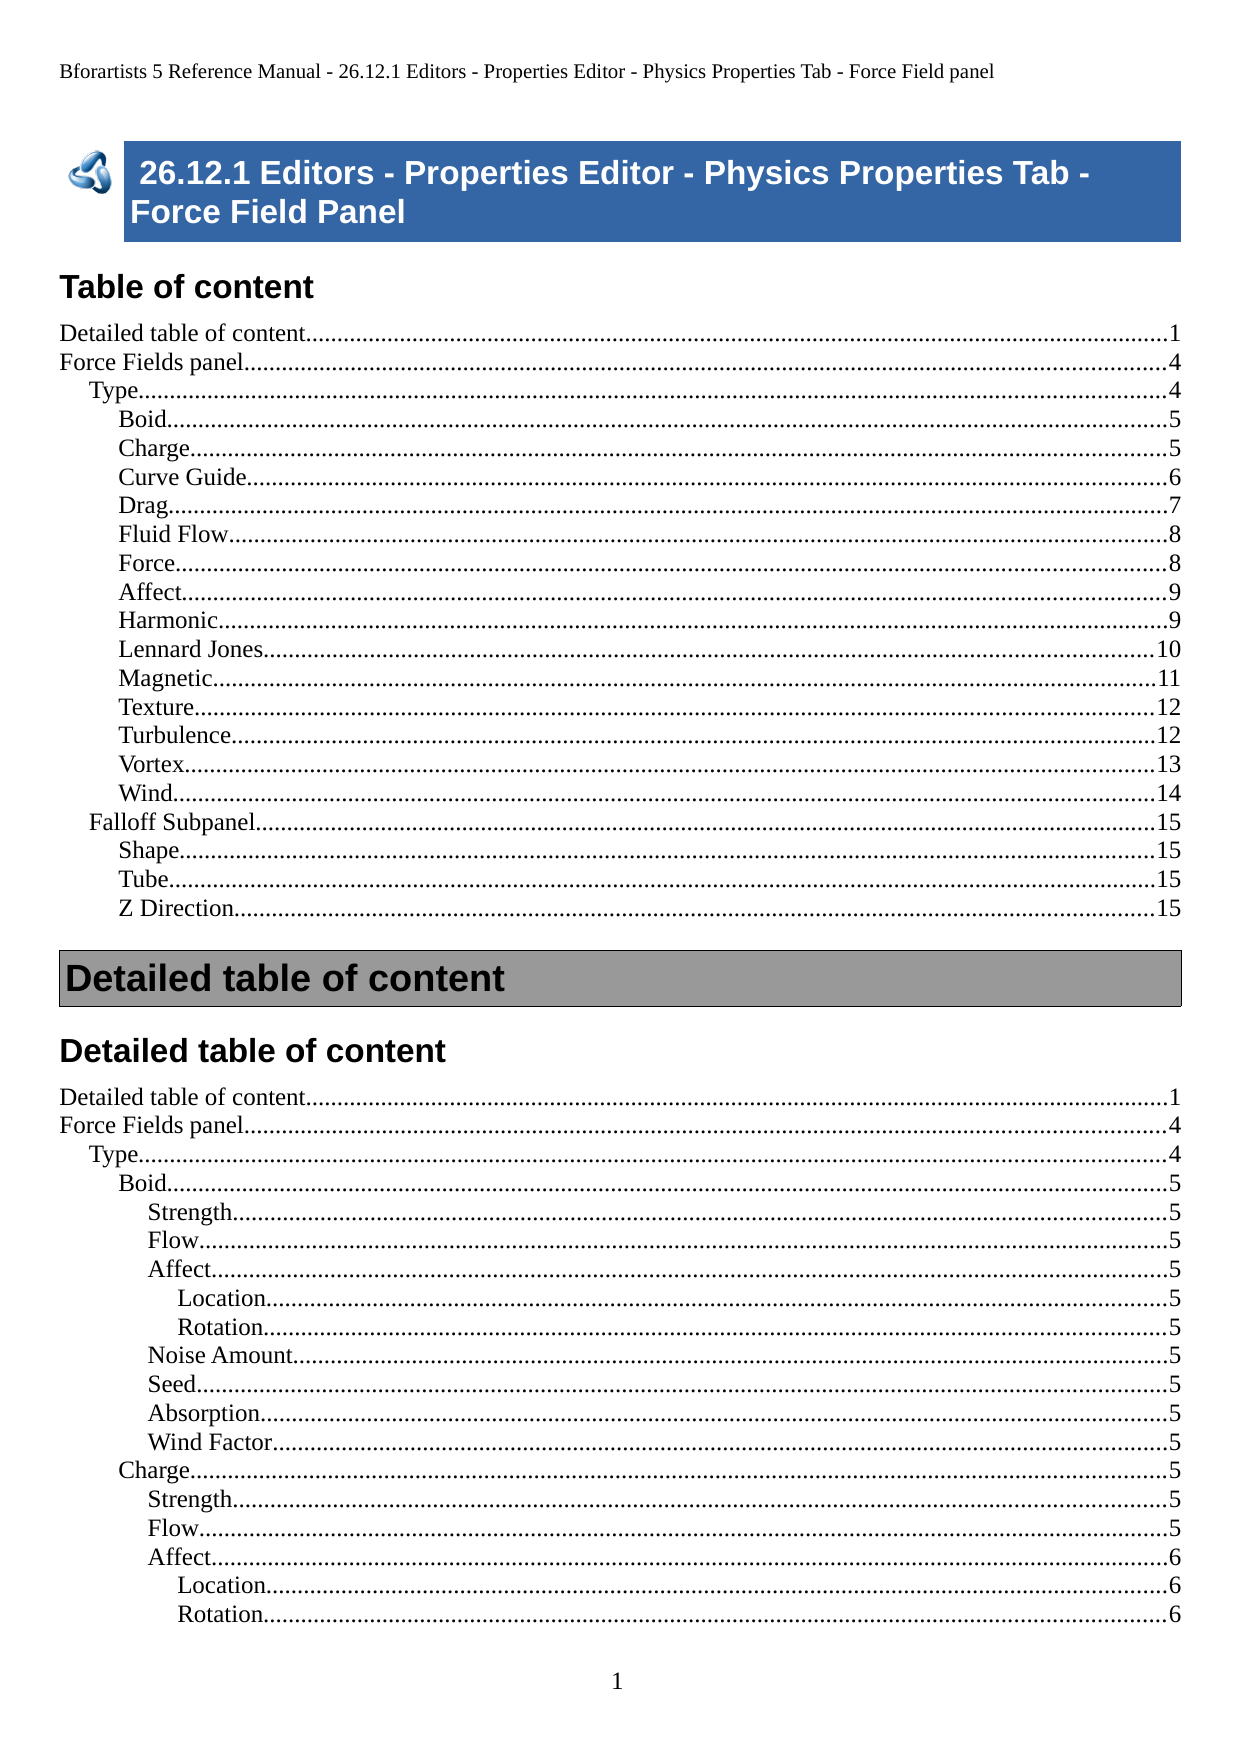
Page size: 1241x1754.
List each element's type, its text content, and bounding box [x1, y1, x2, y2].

subtitle Detailed table of content [59, 1031, 1181, 1069]
text Noise Amount 5 [147, 1340, 1181, 1369]
table_header 26.12.1 Editors - Properties Editor - Physics Properties Tab - Force Field Panel [124, 141, 1181, 242]
picture [65, 147, 114, 197]
text Shape 15 [118, 835, 1181, 864]
text Affect 9 [118, 577, 1181, 605]
text Fluid Flow 8 [118, 519, 1181, 548]
text Strength 5 [147, 1484, 1181, 1513]
text Location 5 [177, 1283, 1181, 1312]
text Affect 6 [147, 1542, 1181, 1570]
text Wind 14 [118, 778, 1181, 807]
text Detailed table of content 1 [59, 318, 1181, 347]
table_header Detailed table of content [60, 951, 1181, 1006]
text Vortex 13 [118, 749, 1181, 778]
text Detailed table of content 1 [59, 1082, 1181, 1110]
text Harmonic 9 [118, 605, 1181, 634]
text Magnetic 11 [118, 663, 1181, 692]
text Affect 5 [147, 1254, 1181, 1283]
text Wind Factor 5 [147, 1427, 1181, 1455]
text Rotation 6 [177, 1599, 1181, 1628]
text Drag 7 [118, 490, 1181, 519]
text Type 4 [88, 375, 1181, 404]
text Texture 12 [118, 692, 1181, 720]
text Location 6 [177, 1570, 1181, 1599]
text Flow 5 [147, 1513, 1181, 1542]
subtitle Table of content [59, 267, 1181, 305]
table_header [59, 141, 124, 242]
text Boid 5 [118, 1168, 1181, 1197]
text Absorption 5 [147, 1398, 1181, 1427]
text Lennard Jones 10 [118, 634, 1181, 663]
text Curve Guide 6 [118, 462, 1181, 490]
text Seed 5 [147, 1369, 1181, 1398]
text Z Direction 15 [118, 893, 1181, 922]
text Strength 5 [147, 1197, 1181, 1225]
text Type 4 [88, 1139, 1181, 1168]
text Tube 15 [118, 864, 1181, 893]
text Boid 5 [118, 404, 1181, 433]
text Flow 5 [147, 1225, 1181, 1254]
text Force 8 [118, 548, 1181, 577]
text Force Fields panel 4 [59, 1110, 1181, 1139]
text Charge 5 [118, 433, 1181, 462]
text Charge 5 [118, 1455, 1181, 1484]
text Turbulence 12 [118, 720, 1181, 749]
text Force Fields panel 4 [59, 347, 1181, 375]
text Falloff Subpanel 15 [88, 807, 1181, 835]
text Rotation 5 [177, 1312, 1181, 1340]
